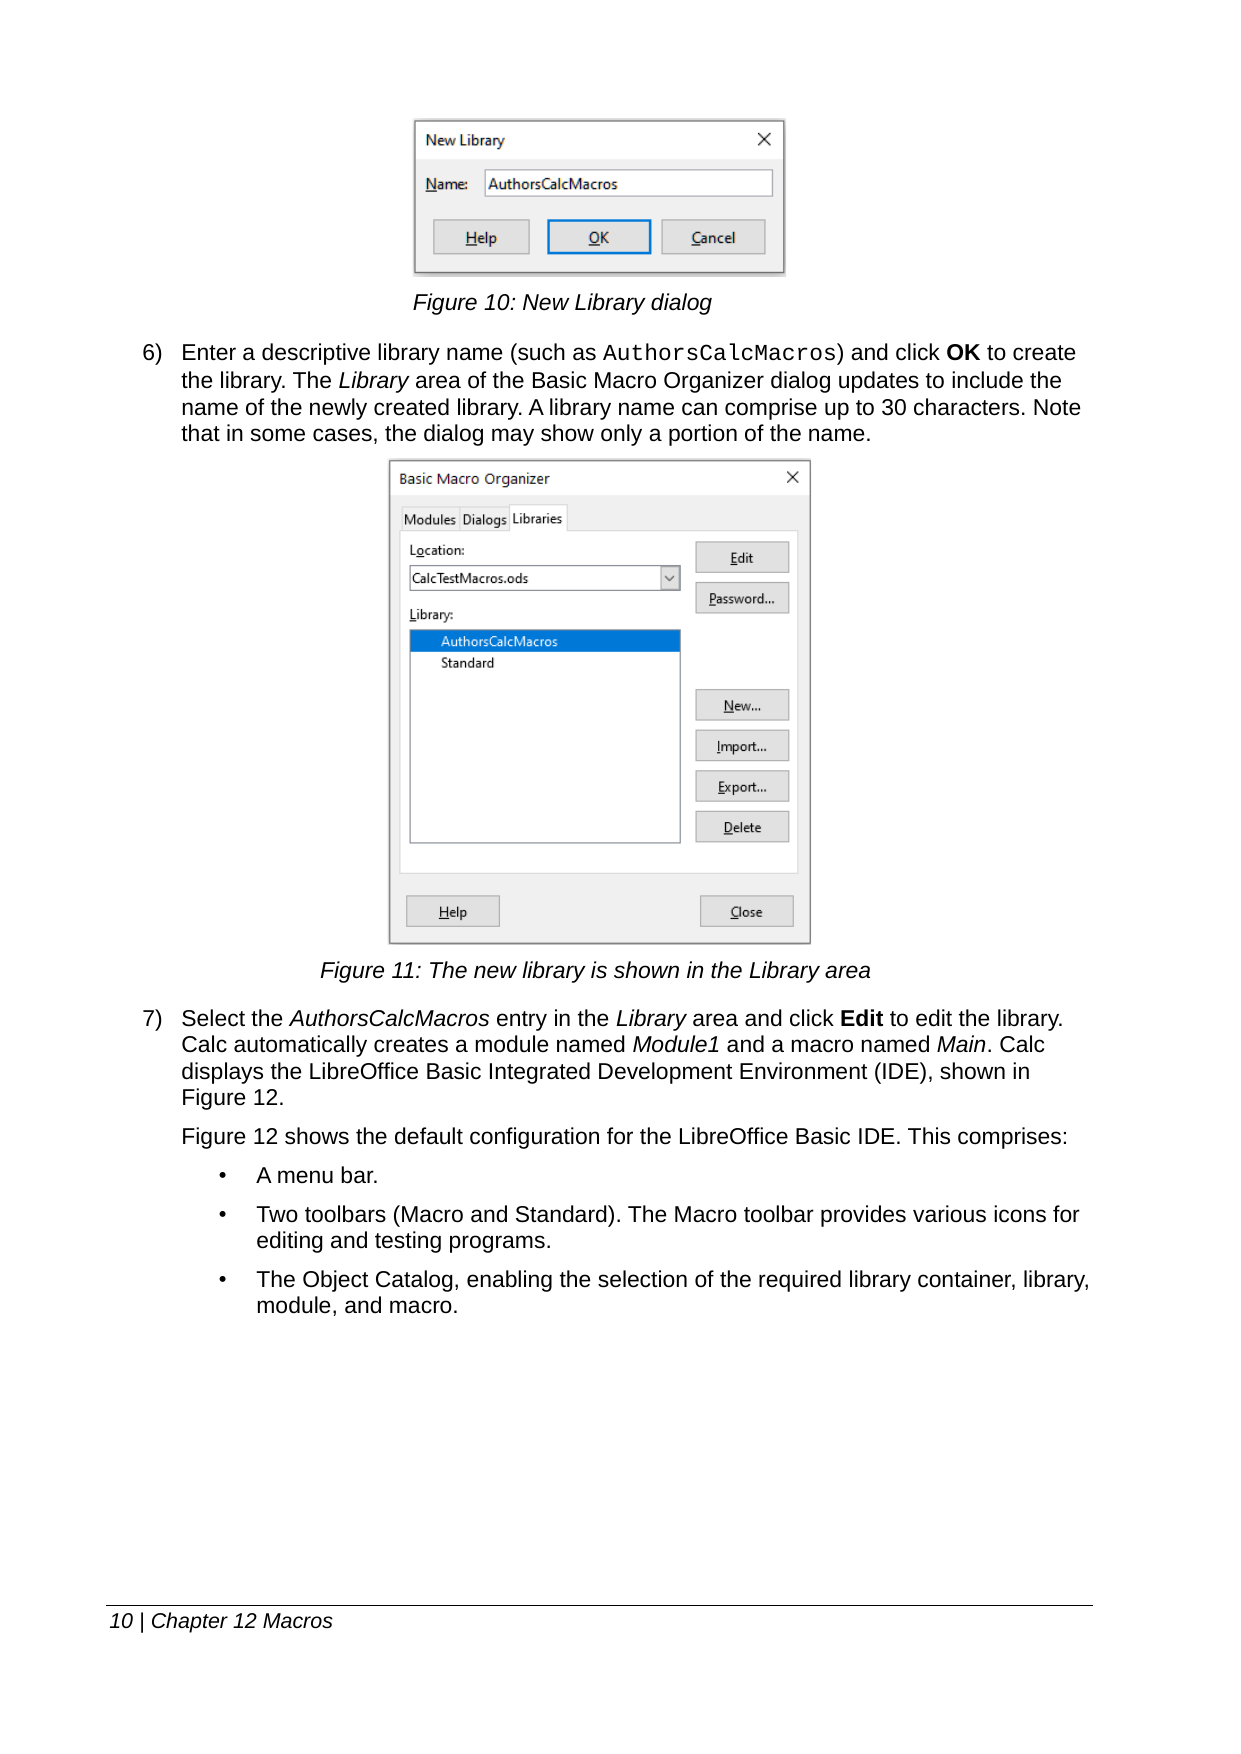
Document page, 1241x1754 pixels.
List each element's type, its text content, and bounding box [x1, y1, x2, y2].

list A menu bar. [219, 1162, 1093, 1188]
text Figure 10: New Library dialog [413, 289, 786, 316]
list Two toolbars (Macro and Standard). The Macro toolbar provides various icons for editing and testing programs. [219, 1201, 1093, 1253]
list Select the AuthorsCalcMacros entry in the Library area and click Edit to edit the library. Calc automatically creates a module named Module1 and a macro named Main. Calc displays the LibreOffice Basic Integrated Development Environment (IDE), shown in Figure 12. [162, 1005, 1093, 1110]
text Figure 11: The new library is shown in the Library area [320, 957, 879, 984]
picture [412, 118, 787, 277]
text Figure 12 shows the default configuration for the LibreOffice Basic IDE. This comprises: [181, 1123, 1093, 1149]
picture [387, 458, 812, 945]
list Enter a descriptive library name (such as AuthorsCalcMacros) and click OK to create the library. The Library area of the Basic Macro Organizer dialog updates to include the name of the newly created library. A library name can comprise up to 30 characters. Note that in some cases, the dialog may show only a portion of the name. [162, 339, 1093, 446]
list The Object Catalog, enabling the selection of the required library container, library, module, and macro. [219, 1266, 1093, 1318]
